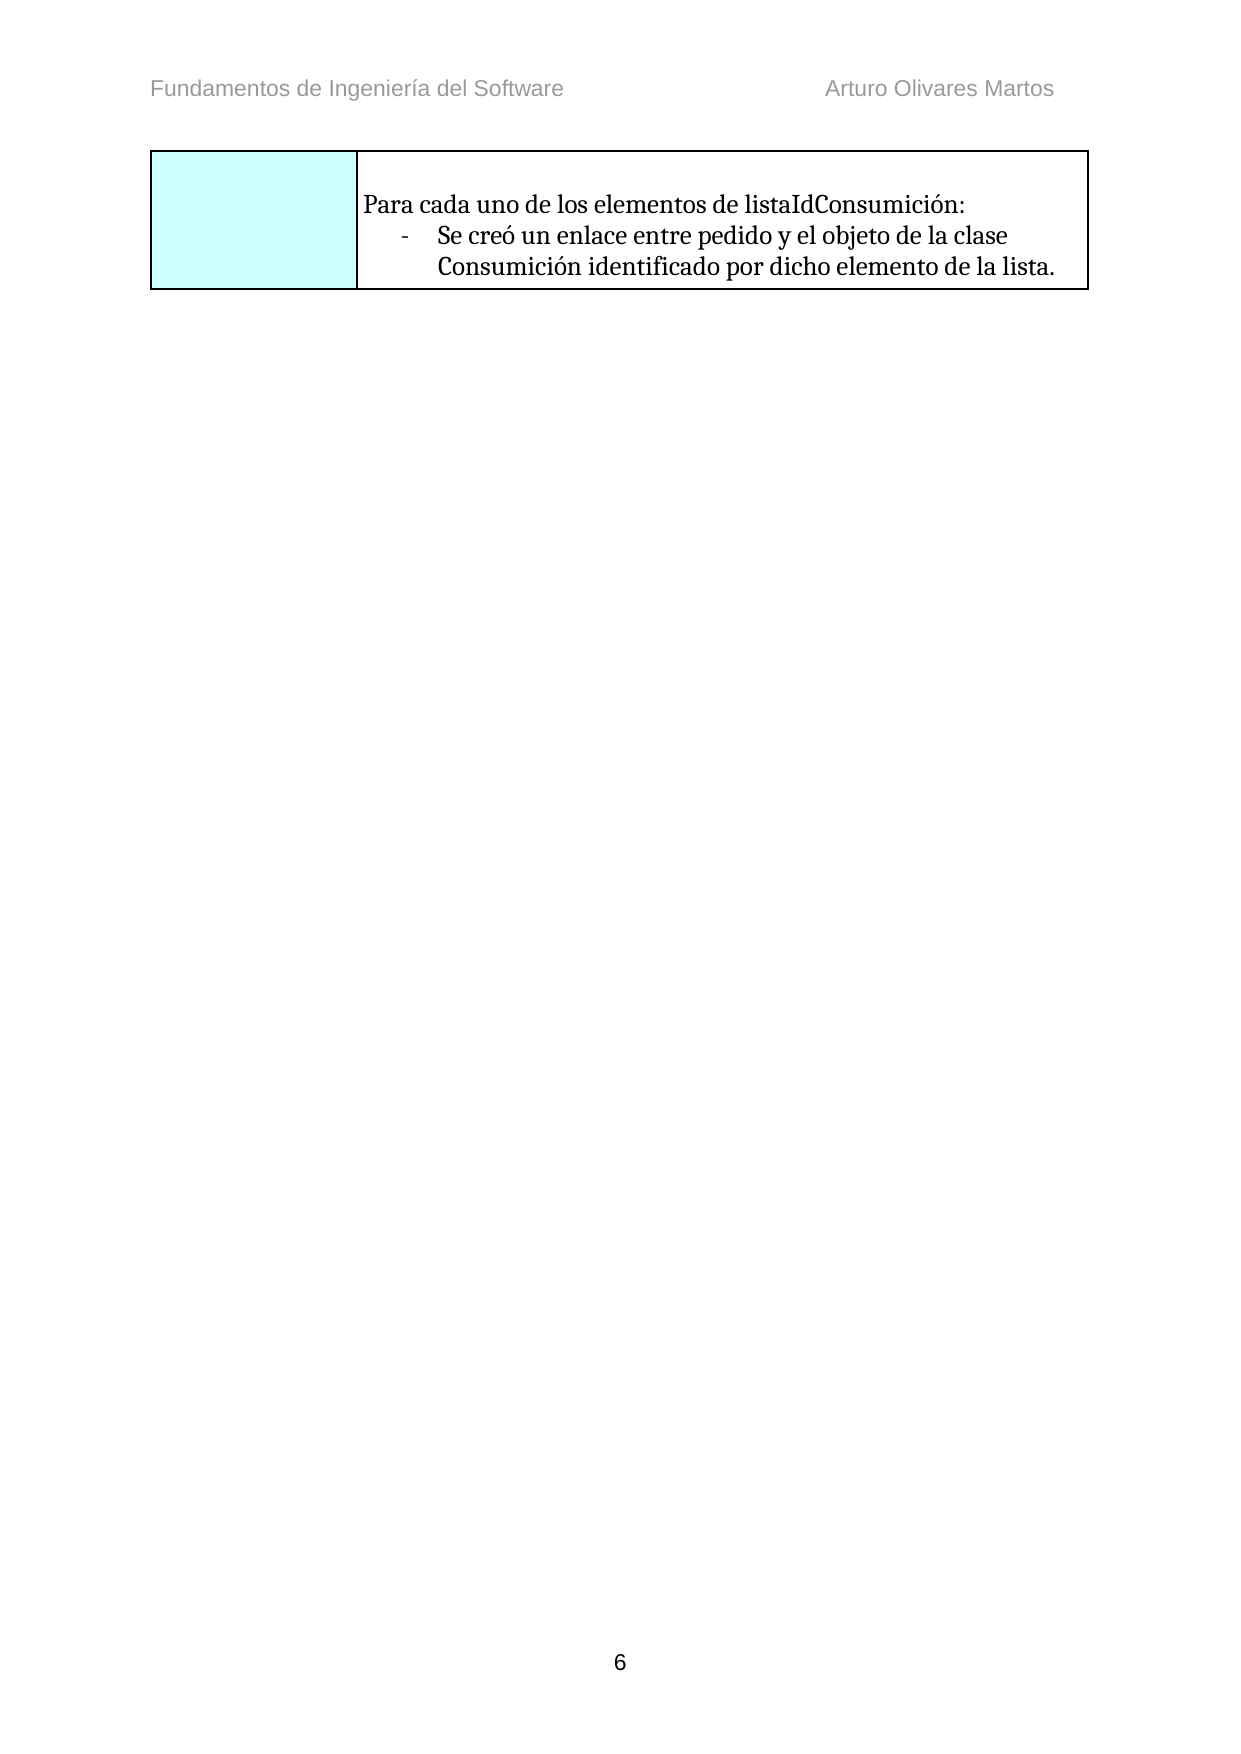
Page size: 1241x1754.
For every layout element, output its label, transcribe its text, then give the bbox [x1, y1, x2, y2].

table_cell Para cada uno de los elementos de listaIdConsumición: Se creó un enlace entre pedido y el objeto de la clase Consumición identificado por dicho elemento de la lista. [358, 152, 1087, 288]
table_cell [152, 152, 356, 288]
